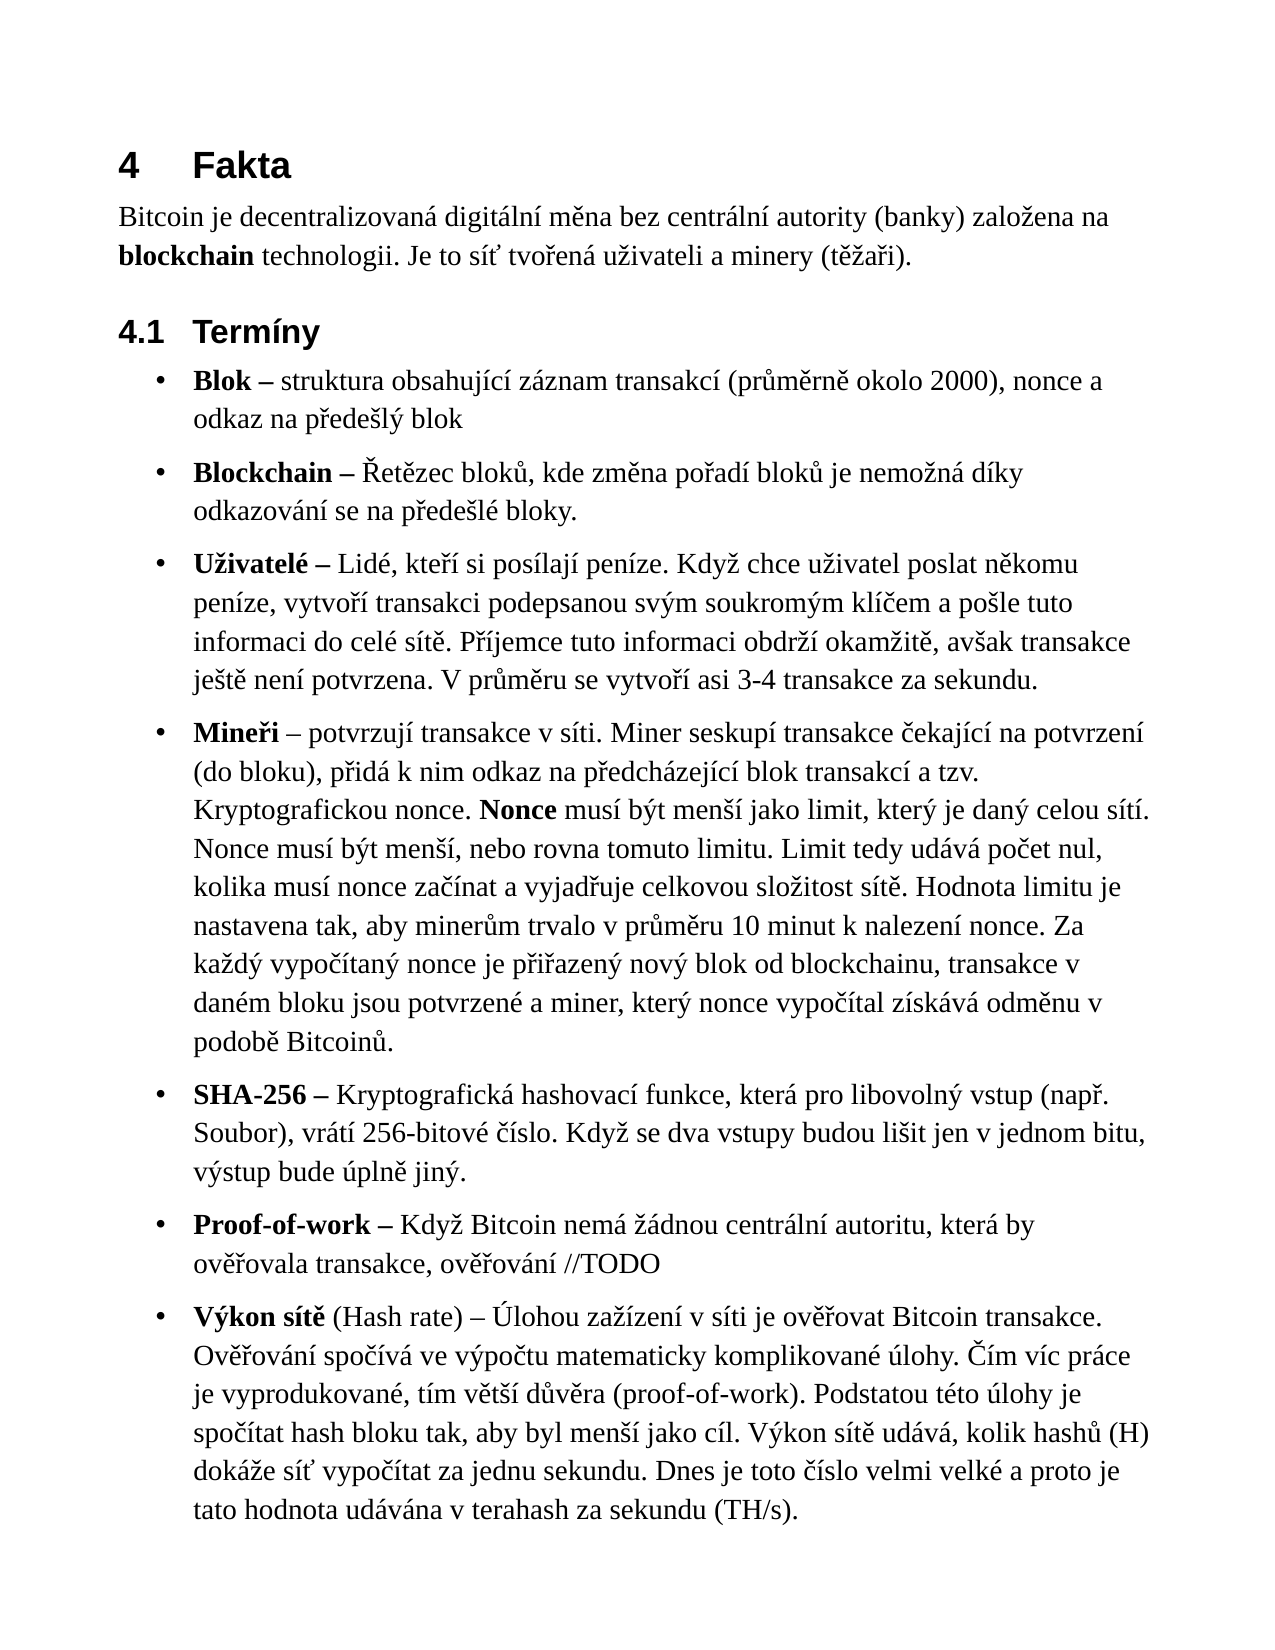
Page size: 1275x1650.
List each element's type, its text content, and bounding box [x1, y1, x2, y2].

subtitle Termíny [118, 312, 1157, 350]
subtitle Fakta [118, 143, 1157, 187]
list Blok – struktura obsahující záznam transakcí (průměrně okolo 2000), nonce a odkaz na předešlý blok [156, 363, 1157, 435]
text Bitcoin je decentralizovaná digitální měna bez centrální autority (banky) založena na blockchain technologii. Je to síť tvořená uživateli a minery (těžaři). [118, 199, 1157, 271]
list Uživatelé – Lidé, kteří si posílají peníze. Když chce uživatel poslat někomu peníze, vytvoří transakci podepsanou svým soukromým klíčem a pošle tuto informaci do celé sítě. Příjemce tuto informaci obdrží okamžitě, avšak transakce ještě není potvrzena. V průměru se vytvoří asi 3-4 transakce za sekundu. [156, 546, 1157, 696]
list Výkon sítě (Hash rate) – Úlohou zažízení v síti je ověřovat Bitcoin transakce. Ověřování spočívá ve výpočtu matematicky komplikované úlohy. Čím víc práce je vyprodukované, tím větší důvěra (proof-of-work). Podstatou této úlohy je spočítat hash bloku tak, aby byl menší jako cíl. Výkon sítě udává, kolik hashů (H) dokáže síť vypočítat za jednu sekundu. Dnes je toto číslo velmi velké a proto je tato hodnota udávána v terahash za sekundu (TH/s). [156, 1299, 1157, 1525]
list Mineři – potvrzují transakce v síti. Miner seskupí transakce čekající na potvrzení (do bloku), přidá k nim odkaz na předcházející blok transakcí a tzv. Kryptografickou nonce. Nonce musí být menší jako limit, který je daný celou sítí. Nonce musí být menší, nebo rovna tomuto limitu. Limit tedy udává počet nul, kolika musí nonce začínat a vyjadřuje celkovou složitost sítě. Hodnota limitu je nastavena tak, aby minerům trvalo v průměru 10 minut k nalezení nonce. Za každý vypočítaný nonce je přiřazený nový blok od blockchainu, transakce v daném bloku jsou potvrzené a miner, který nonce vypočítal získává odměnu v podobě Bitcoinů. [156, 715, 1157, 1057]
list Blockchain – Řetězec bloků, kde změna pořadí bloků je nemožná díky odkazování se na předešlé bloky. [156, 455, 1157, 527]
list SHA-256 – Kryptografická hashovací funkce, která pro libovolný vstup (např. Soubor), vrátí 256-bitové číslo. Když se dva vstupy budou lišit jen v jednom bitu, výstup bude úplně jiný. [156, 1077, 1157, 1188]
list Proof-of-work – Když Bitcoin nemá žádnou centrální autoritu, která by ověřovala transakce, ověřování //TODO [156, 1207, 1157, 1279]
